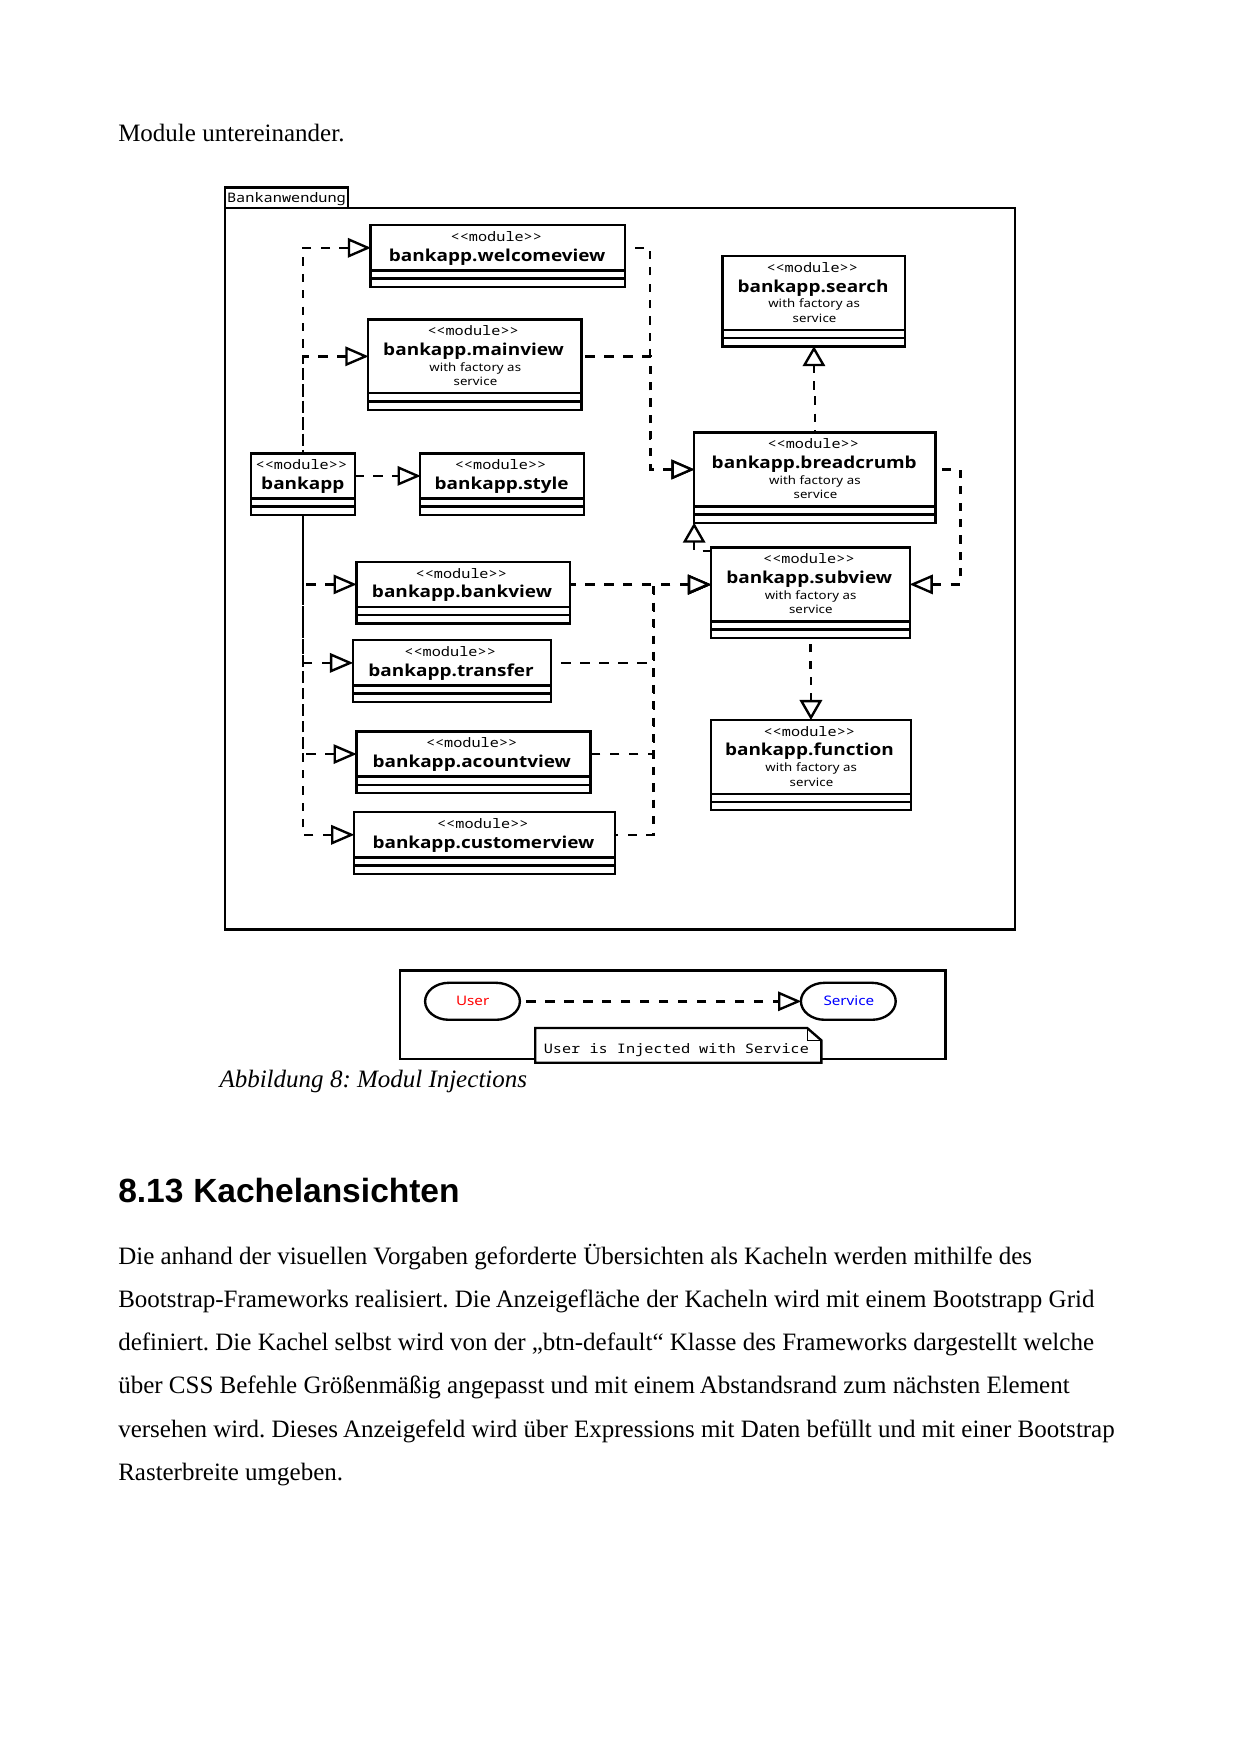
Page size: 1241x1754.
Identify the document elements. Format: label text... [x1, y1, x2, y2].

subtitle Kachelansichten [118, 1171, 1122, 1209]
text Module untereinander. [118, 118, 1122, 147]
text Die anhand der visuellen Vorgaben geforderte Übersichten als Kacheln werden mithilfe des Bootstrap-Frameworks realisiert. Die Anzeigefläche der Kacheln wird mit einem Bootstrapp Grid definiert. Die Kachel selbst wird von der „btn-default“ Klasse des Frameworks dargestellt welche über CSS Befehle Größenmäßig angepasst und mit einem Abstandsrand zum nächsten Element versehen wird. Dieses Anzeigefeld wird über Expressions mit Daten befüllt und mit einer Bootstrap Rasterbreite umgeben. [118, 1241, 1122, 1486]
text Abbildung 8: Modul Injections [219, 186, 1021, 1092]
